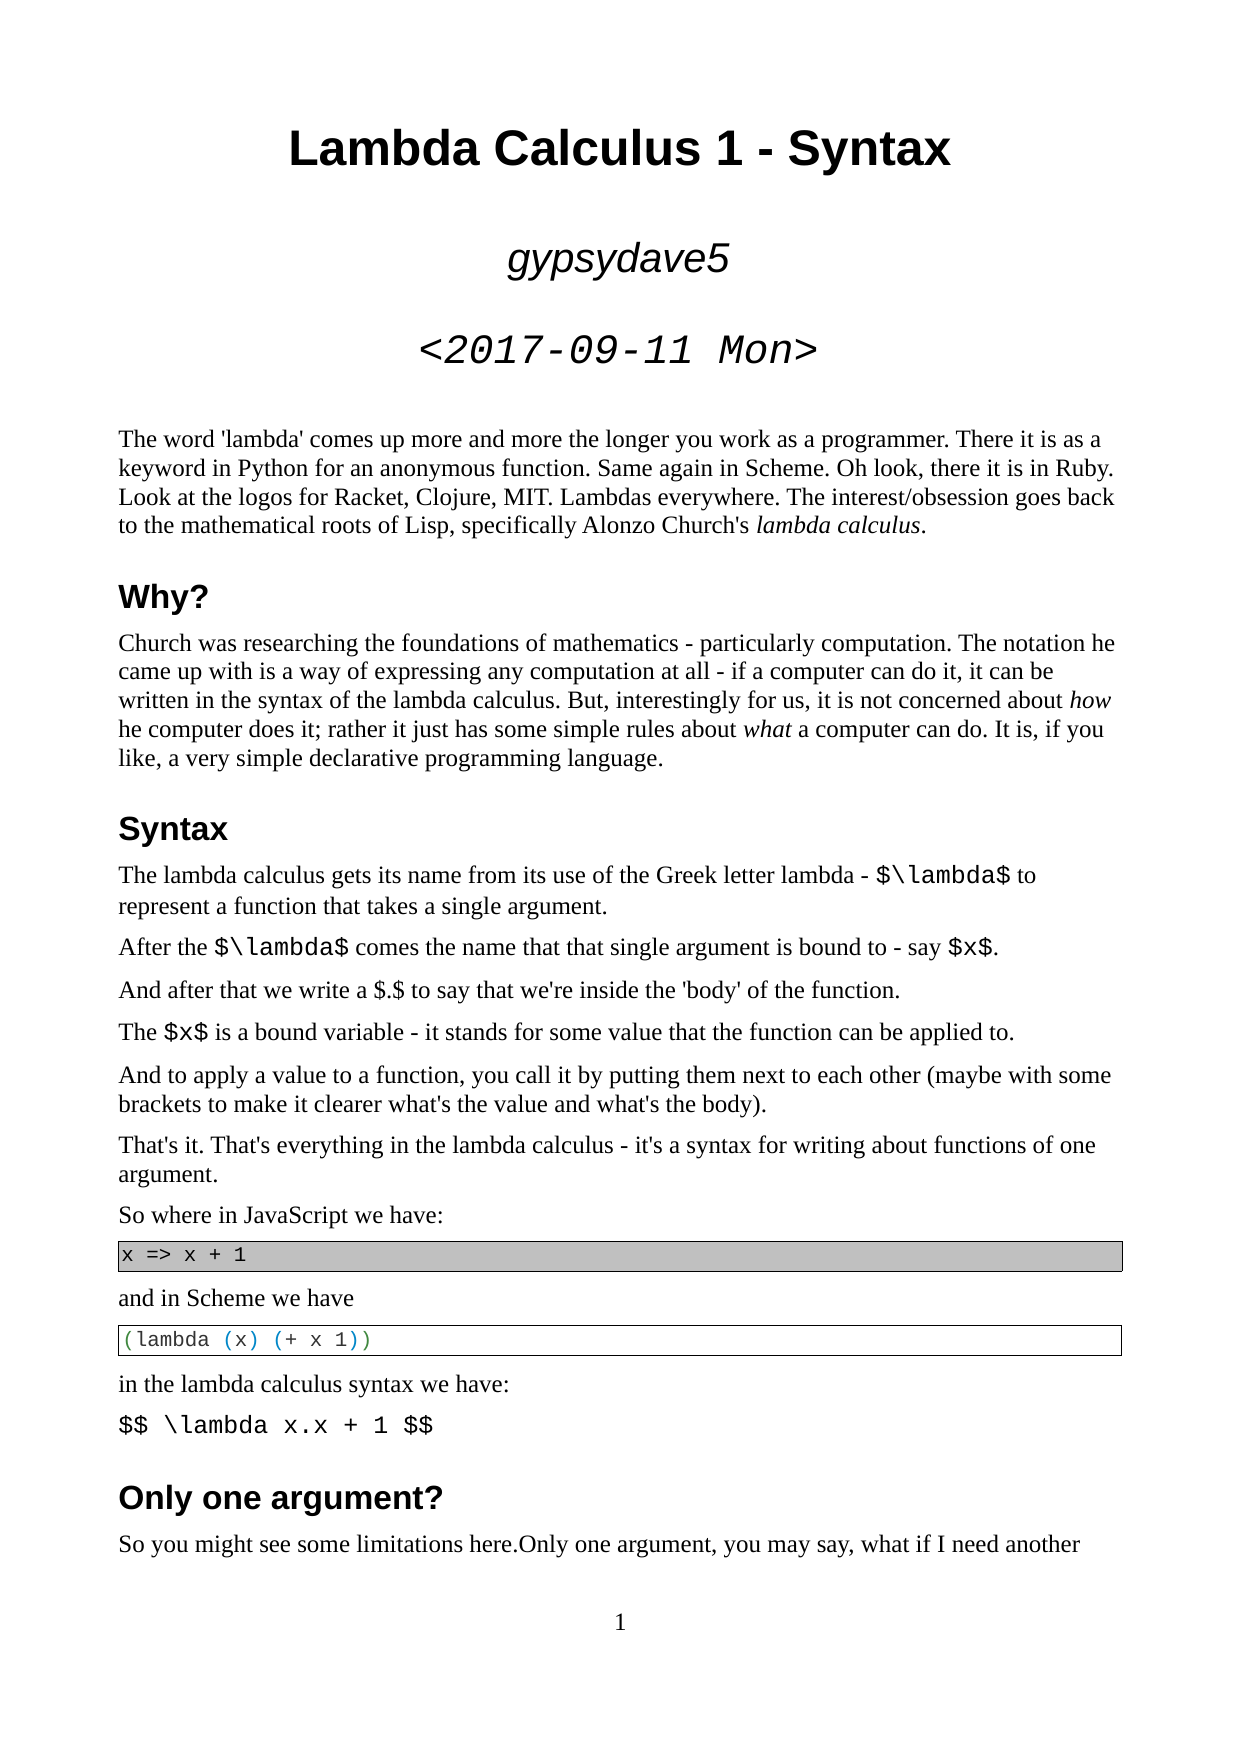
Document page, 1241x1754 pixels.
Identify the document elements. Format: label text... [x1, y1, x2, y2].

text And after that we write a $.$ to say that we're inside the 'body' of the function. [118, 976, 1122, 1004]
subtitle <2017-09-11 Mon> [118, 329, 1122, 376]
text The $x$ is a bound variable - it stands for some value that the function can be applied to. [118, 1017, 1122, 1048]
text in the lambda calculus syntax we have: [118, 1369, 1122, 1397]
subtitle Only one argument? [118, 1478, 1122, 1517]
title Lambda Calculus 1 - Syntax [118, 118, 1122, 176]
subtitle gypsydave5 [118, 233, 1122, 281]
text That's it. That's everything in the lambda calculus - it's a syntax for writing about functions of one argument. [118, 1130, 1122, 1188]
text The lambda calculus gets its name from its use of the Greek letter lambda - $\lambda$ to represent a function that takes a single argument. [118, 860, 1122, 920]
text After the $\lambda$ comes the name that that single argument is bound to - say $x$. [118, 932, 1122, 963]
text x => x + 1 [119, 1242, 1122, 1271]
text $$ \lambda x.x + 1 $$ [118, 1410, 1122, 1441]
text Church was researching the foundations of mathematics - particularly computation. The notation he came up with is a way of expressing any computation at all - if a computer can do it, it can be written in the syntax of the lambda calculus. But, interestingly for us, it is not concerned about how he computer does it; rather it just has some simple rules about what a computer can do. It is, if you like, a very simple declarative programming language. [118, 628, 1122, 771]
text and in Scheme we have [118, 1283, 1122, 1312]
text So you might see some limitations here.Only one argument, you may say, what if I need another [118, 1529, 1122, 1558]
text And to apply a value to a function, you call it by putting them next to each other (maybe with some brackets to make it clearer what's the value and what's the body). [118, 1060, 1122, 1118]
subtitle Why? [118, 577, 1122, 615]
subtitle Syntax [118, 809, 1122, 848]
text So where in JavaScript we have: [118, 1200, 1122, 1229]
text The word 'lambda' comes up more and more the longer you work as a programmer. There it is as a keyword in Python for an anonymous function. Same again in Scheme. Oh look, there it is in Ruby. Look at the logos for Racket, Clojure, MIT. Lambdas everywhere. The interest/obsession goes back to the mathematical roots of Lisp, specifically Alonzo Church's lambda calculus. [118, 424, 1122, 539]
text (lambda (x) (+ x 1)) [119, 1326, 1121, 1355]
